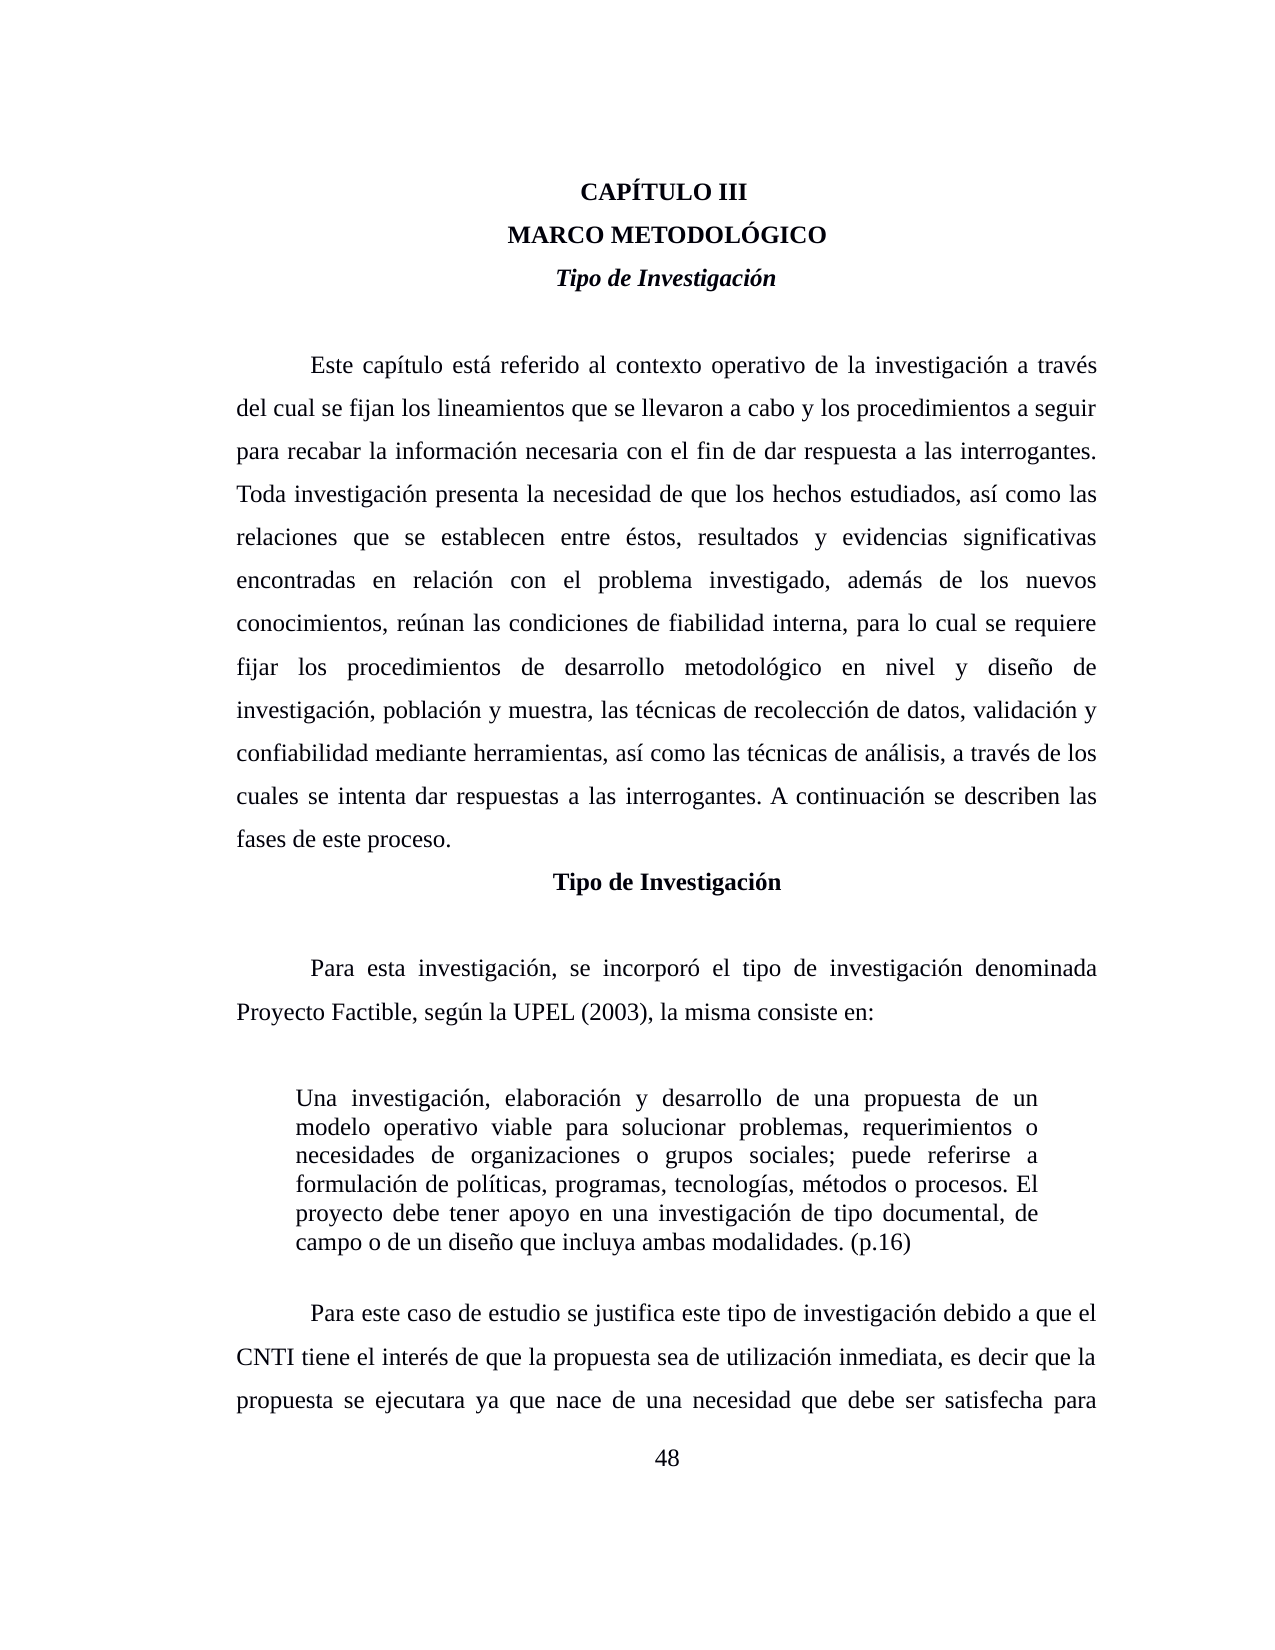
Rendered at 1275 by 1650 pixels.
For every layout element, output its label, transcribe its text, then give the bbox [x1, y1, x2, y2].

text Tipo de Investigación [236, 867, 1098, 896]
subtitle CAPÍTULO III MARCO METODOLÓGICO [236, 177, 1098, 249]
text Una investigación, elaboración y desarrollo de una propuesta de un modelo operativo viable para solucionar problemas, requerimientos o necesidades de organizaciones o grupos sociales; puede referirse a formulación de políticas, programas, tecnologías, métodos o procesos. El proyecto debe tener apoyo en una investigación de tipo documental, de campo o de un diseño que incluya ambas modalidades. (p.16) [295, 1083, 1039, 1255]
text Este capítulo está referido al contexto operativo de la investigación a través del cual se fijan los lineamientos que se llevaron a cabo y los procedimientos a seguir para recabar la información necesaria con el fin de dar respuesta a las interrogantes. Toda investigación presenta la necesidad de que los hechos estudiados, así como las relaciones que se establecen entre éstos, resultados y evidencias significativas encontradas en relación con el problema investigado, además de los nuevos conocimientos, reúnan las condiciones de fiabilidad interna, para lo cual se requiere fijar los procedimientos de desarrollo metodológico en nivel y diseño de investigación, población y muestra, las técnicas de recolección de datos, validación y confiabilidad mediante herramientas, así como las técnicas de análisis, a través de los cuales se intenta dar respuestas a las interrogantes. A continuación se describen las fases de este proceso. [236, 350, 1098, 853]
text Para este caso de estudio se justifica este tipo de investigación debido a que el CNTI tiene el interés de que la propuesta sea de utilización inmediata, es decir que la propuesta se ejecutara ya que nace de una necesidad que debe ser satisfecha para [236, 1298, 1098, 1413]
subtitle Tipo de Investigación [236, 263, 1098, 292]
text Para esta investigación, se incorporó el tipo de investigación denominada Proyecto Factible, según la UPEL (2003), la misma consiste en: [236, 953, 1098, 1025]
